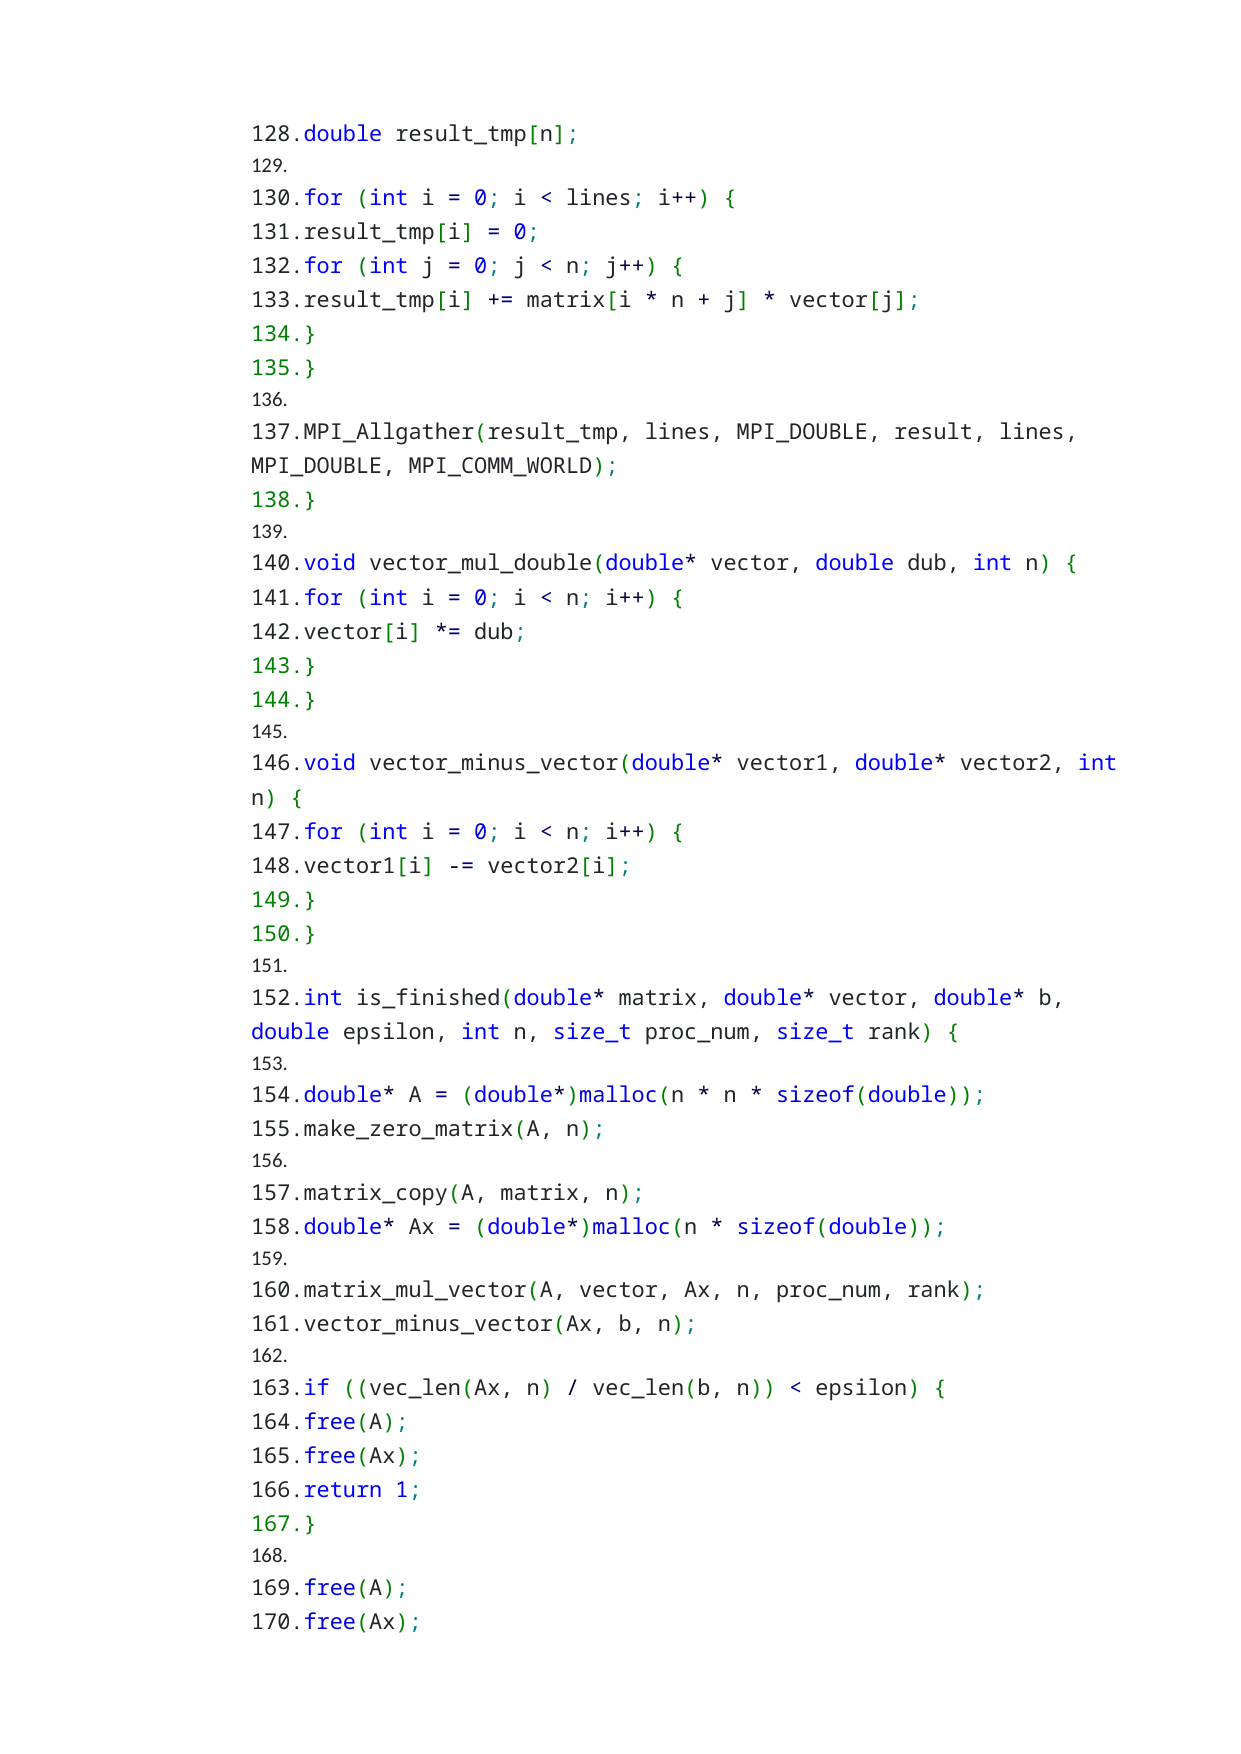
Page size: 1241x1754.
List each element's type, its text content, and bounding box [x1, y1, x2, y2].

list double* A = (double*)malloc(n * n * sizeof(double)); [177, 1079, 1152, 1109]
list for (int i = 0; i < lines; i++) { [177, 181, 1152, 211]
list matrix_copy(A, matrix, n); [177, 1176, 1152, 1206]
list result_tmp[i] = 0; [177, 216, 1152, 245]
list free(Ax); [177, 1606, 1152, 1635]
list vector_minus_vector(Ax, b, n); [177, 1308, 1152, 1338]
list for (int j = 0; j < n; j++) { [177, 250, 1152, 279]
list } [177, 352, 1152, 382]
list return 1; [177, 1474, 1152, 1504]
list } [177, 884, 1152, 914]
list MPI_Allgather(result_tmp, lines, MPI_DOUBLE, result, lines, MPI_DOUBLE, MPI_COMM_WORLD); [177, 416, 1152, 479]
list } [177, 1508, 1152, 1538]
list } [177, 684, 1152, 714]
list free(A); [177, 1406, 1152, 1435]
list } [177, 918, 1152, 948]
list matrix_mul_vector(A, vector, Ax, n, proc_num, rank); [177, 1274, 1152, 1304]
list double result_tmp[n]; [177, 118, 1152, 148]
list make_zero_matrix(A, n); [177, 1113, 1152, 1143]
list } [177, 318, 1152, 348]
list for (int i = 0; i < n; i++) { [177, 816, 1152, 845]
list free(Ax); [177, 1440, 1152, 1469]
list void vector_mul_double(double* vector, double dub, int n) { [177, 547, 1152, 577]
list for (int i = 0; i < n; i++) { [177, 581, 1152, 611]
list vector1[i] -= vector2[i]; [177, 850, 1152, 879]
list int is_finished(double* matrix, double* vector, double* b, double epsilon, int n, size_t proc_num, size_t rank) { [177, 981, 1152, 1045]
list } [177, 650, 1152, 679]
list double* Ax = (double*)malloc(n * sizeof(double)); [177, 1211, 1152, 1240]
list if ((vec_len(Ax, n) / vec_len(b, n)) < epsilon) { [177, 1371, 1152, 1401]
list vector[i] *= dub; [177, 616, 1152, 645]
list void vector_minus_vector(double* vector1, double* vector2, int n) { [177, 747, 1152, 811]
list free(A); [177, 1571, 1152, 1601]
list } [177, 484, 1152, 514]
list result_tmp[i] += matrix[i * n + j] * vector[j]; [177, 284, 1152, 314]
